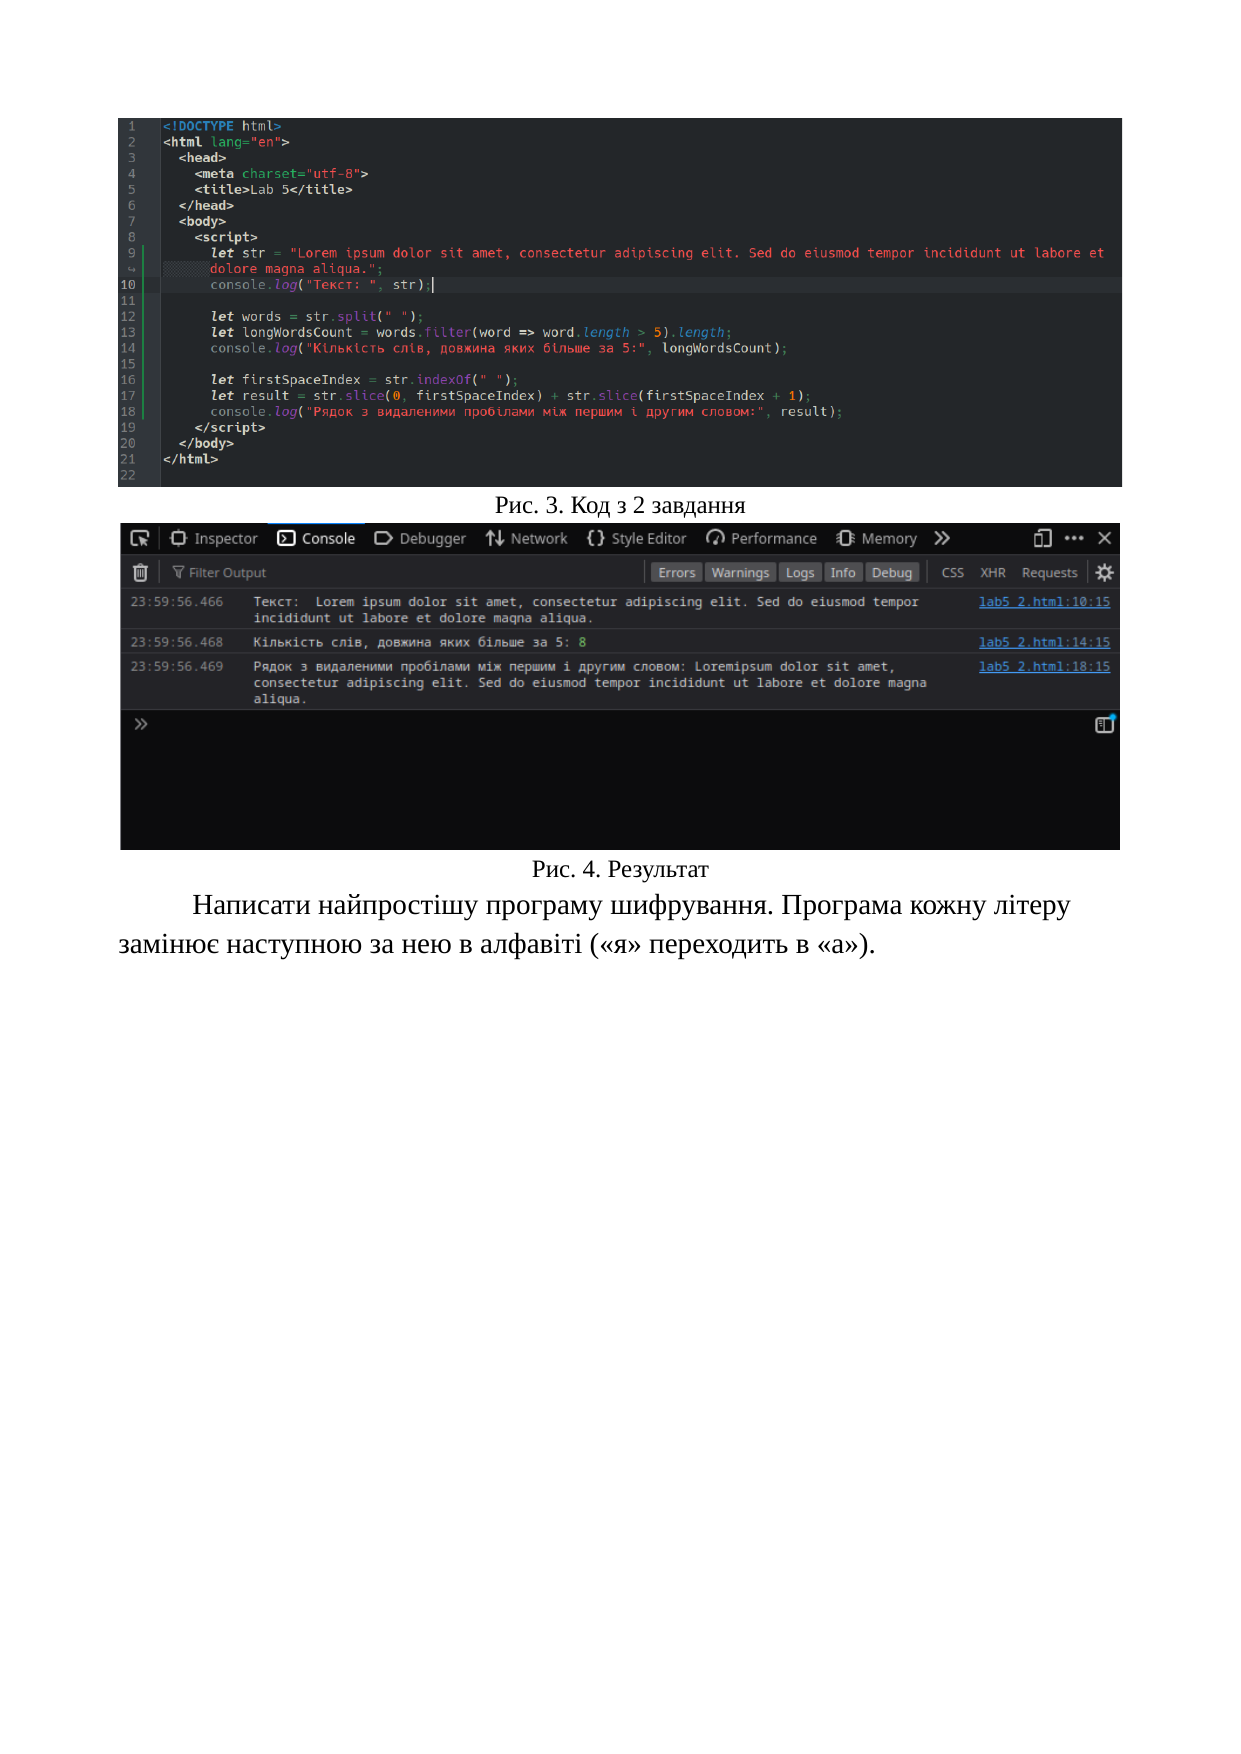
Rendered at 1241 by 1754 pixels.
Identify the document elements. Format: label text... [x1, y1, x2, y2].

text Рис. 4. Результат [118, 523, 1122, 883]
text Рис. 3. Код з 2 завдання [118, 487, 1122, 519]
picture [118, 118, 1123, 487]
text Написати найпростішу програму шифрування. Програма кожну літеру замінює наступною за нею в алфавіті («я» переходить в «а»). [118, 887, 1122, 959]
picture [120, 523, 1120, 850]
